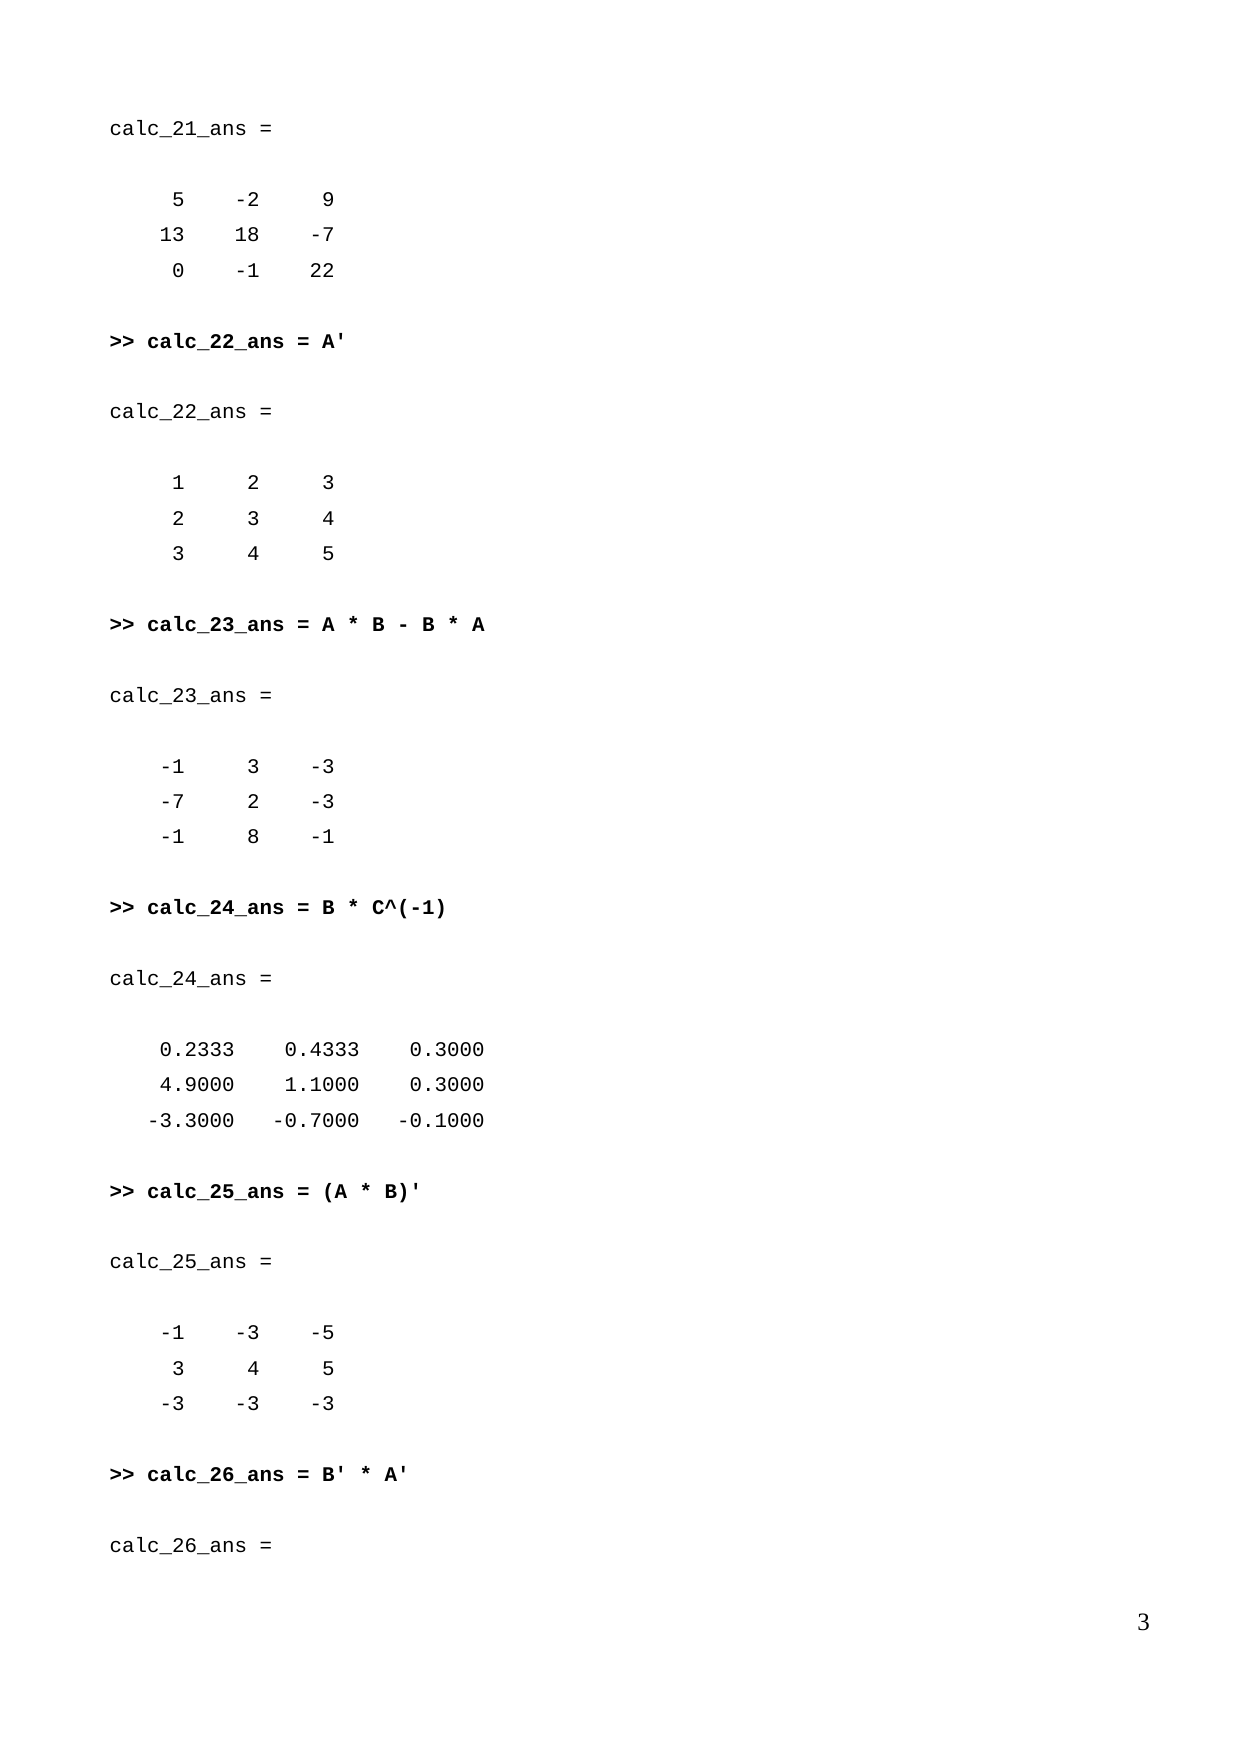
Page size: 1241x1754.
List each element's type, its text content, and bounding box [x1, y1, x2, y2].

text -1 3 -3 [109, 756, 1149, 779]
text >> calc_25_ans = (A * B)' [109, 1181, 1149, 1204]
text >> calc_23_ans = A * B - B * A [109, 614, 1149, 638]
text -1 -3 -5 [109, 1322, 1149, 1346]
text >> calc_22_ans = A' [109, 331, 1149, 354]
text -3 -3 -3 [109, 1393, 1149, 1417]
text calc_23_ans = [109, 685, 1149, 708]
text calc_22_ans = [109, 401, 1149, 425]
text calc_21_ans = [109, 118, 1149, 142]
text calc_25_ans = [109, 1251, 1149, 1275]
text -1 8 -1 [109, 826, 1149, 850]
text -7 2 -3 [109, 791, 1149, 815]
text >> calc_24_ans = B * C^(-1) [109, 897, 1149, 921]
text 0 -1 22 [109, 260, 1149, 283]
text 1 2 3 [109, 472, 1149, 496]
text calc_26_ans = [109, 1535, 1149, 1558]
text -3.3000 -0.7000 -0.1000 [109, 1110, 1149, 1133]
text 5 -2 9 [109, 189, 1149, 213]
text >> calc_26_ans = B' * A' [109, 1464, 1149, 1488]
text 3 4 5 [109, 1358, 1149, 1381]
text 0.2333 0.4333 0.3000 [109, 1039, 1149, 1063]
text calc_24_ans = [109, 968, 1149, 992]
text 13 18 -7 [109, 224, 1149, 248]
text 4.9000 1.1000 0.3000 [109, 1074, 1149, 1098]
text 2 3 4 [109, 508, 1149, 531]
text 3 4 5 [109, 543, 1149, 567]
